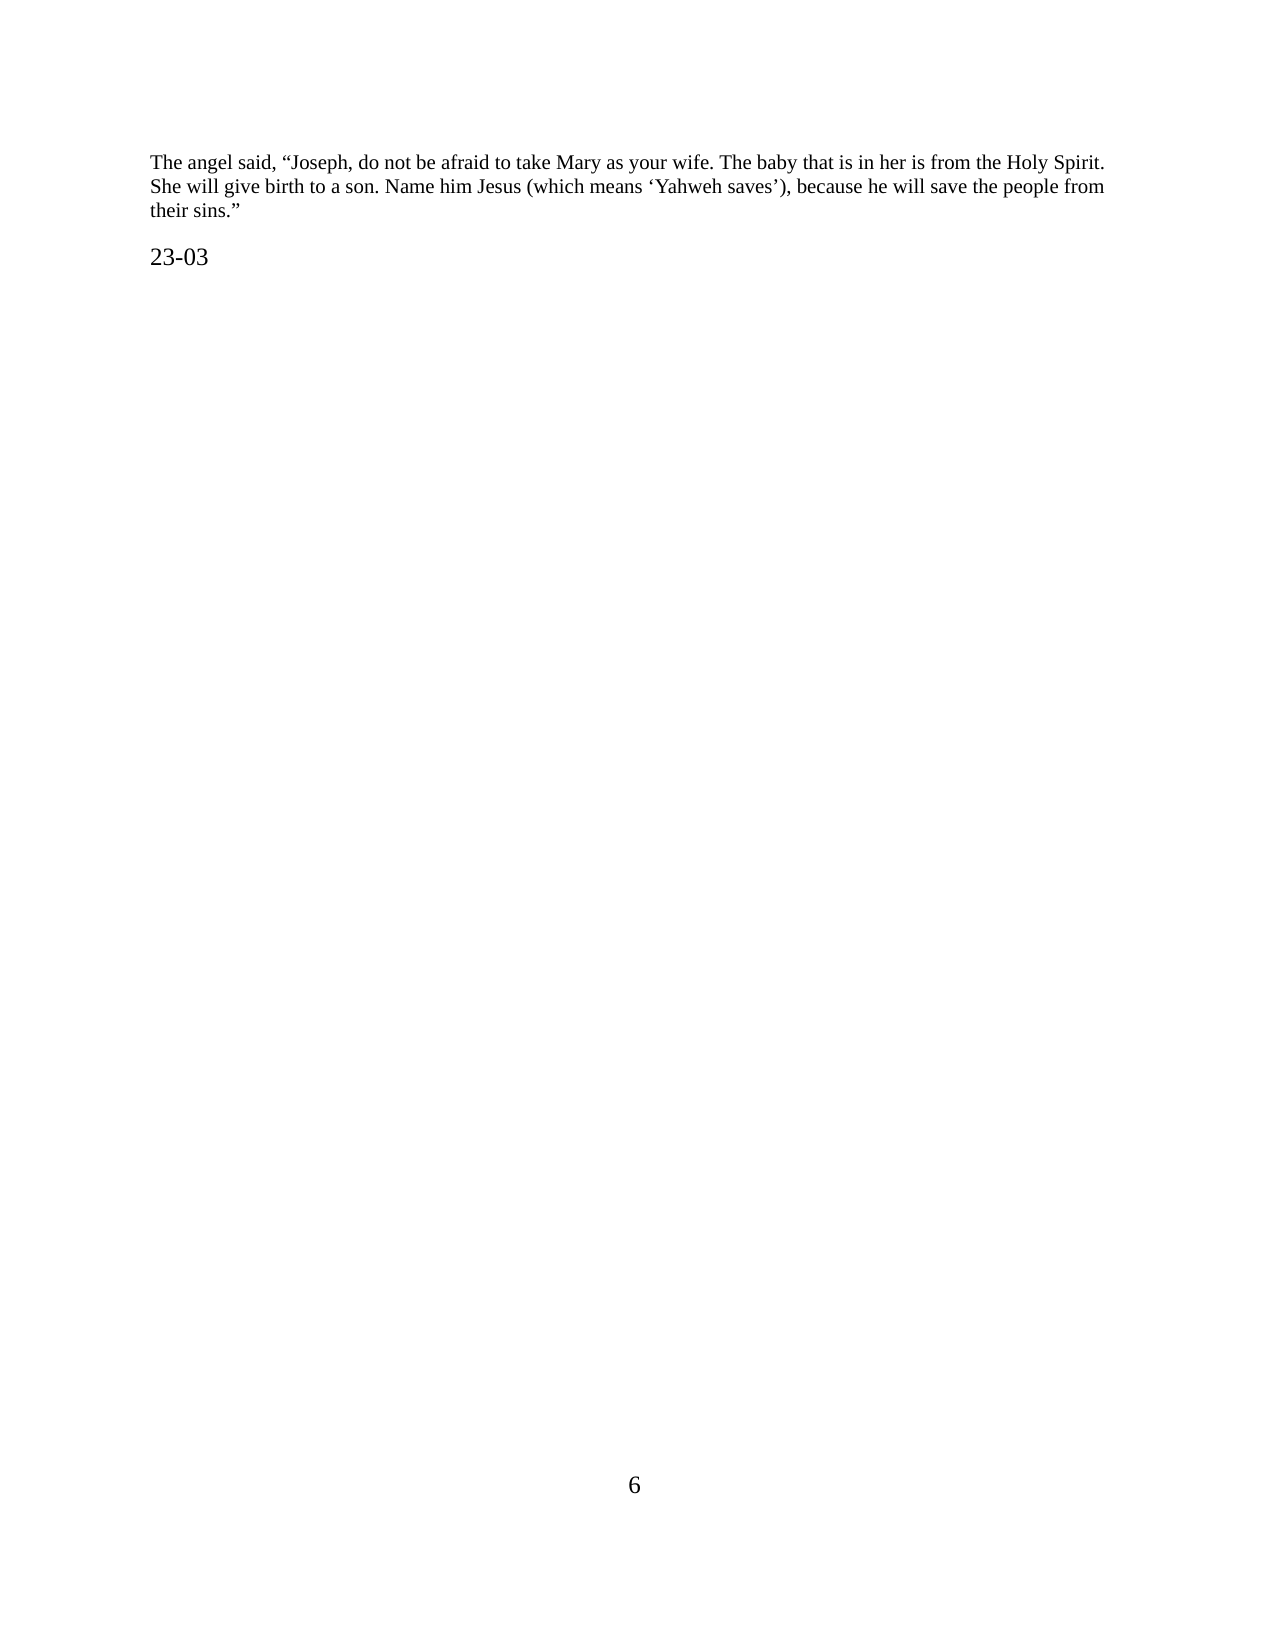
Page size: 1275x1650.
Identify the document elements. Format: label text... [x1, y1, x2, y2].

text The angel said, “Joseph, do not be afraid to take Mary as your wife. The baby that is in her is from the Holy Spirit. She will give birth to a son. Name him Jesus (which means ‘Yahweh saves’), because he will save the people from their sins.” [150, 150, 1125, 222]
subtitle 23-03 [150, 242, 1125, 270]
